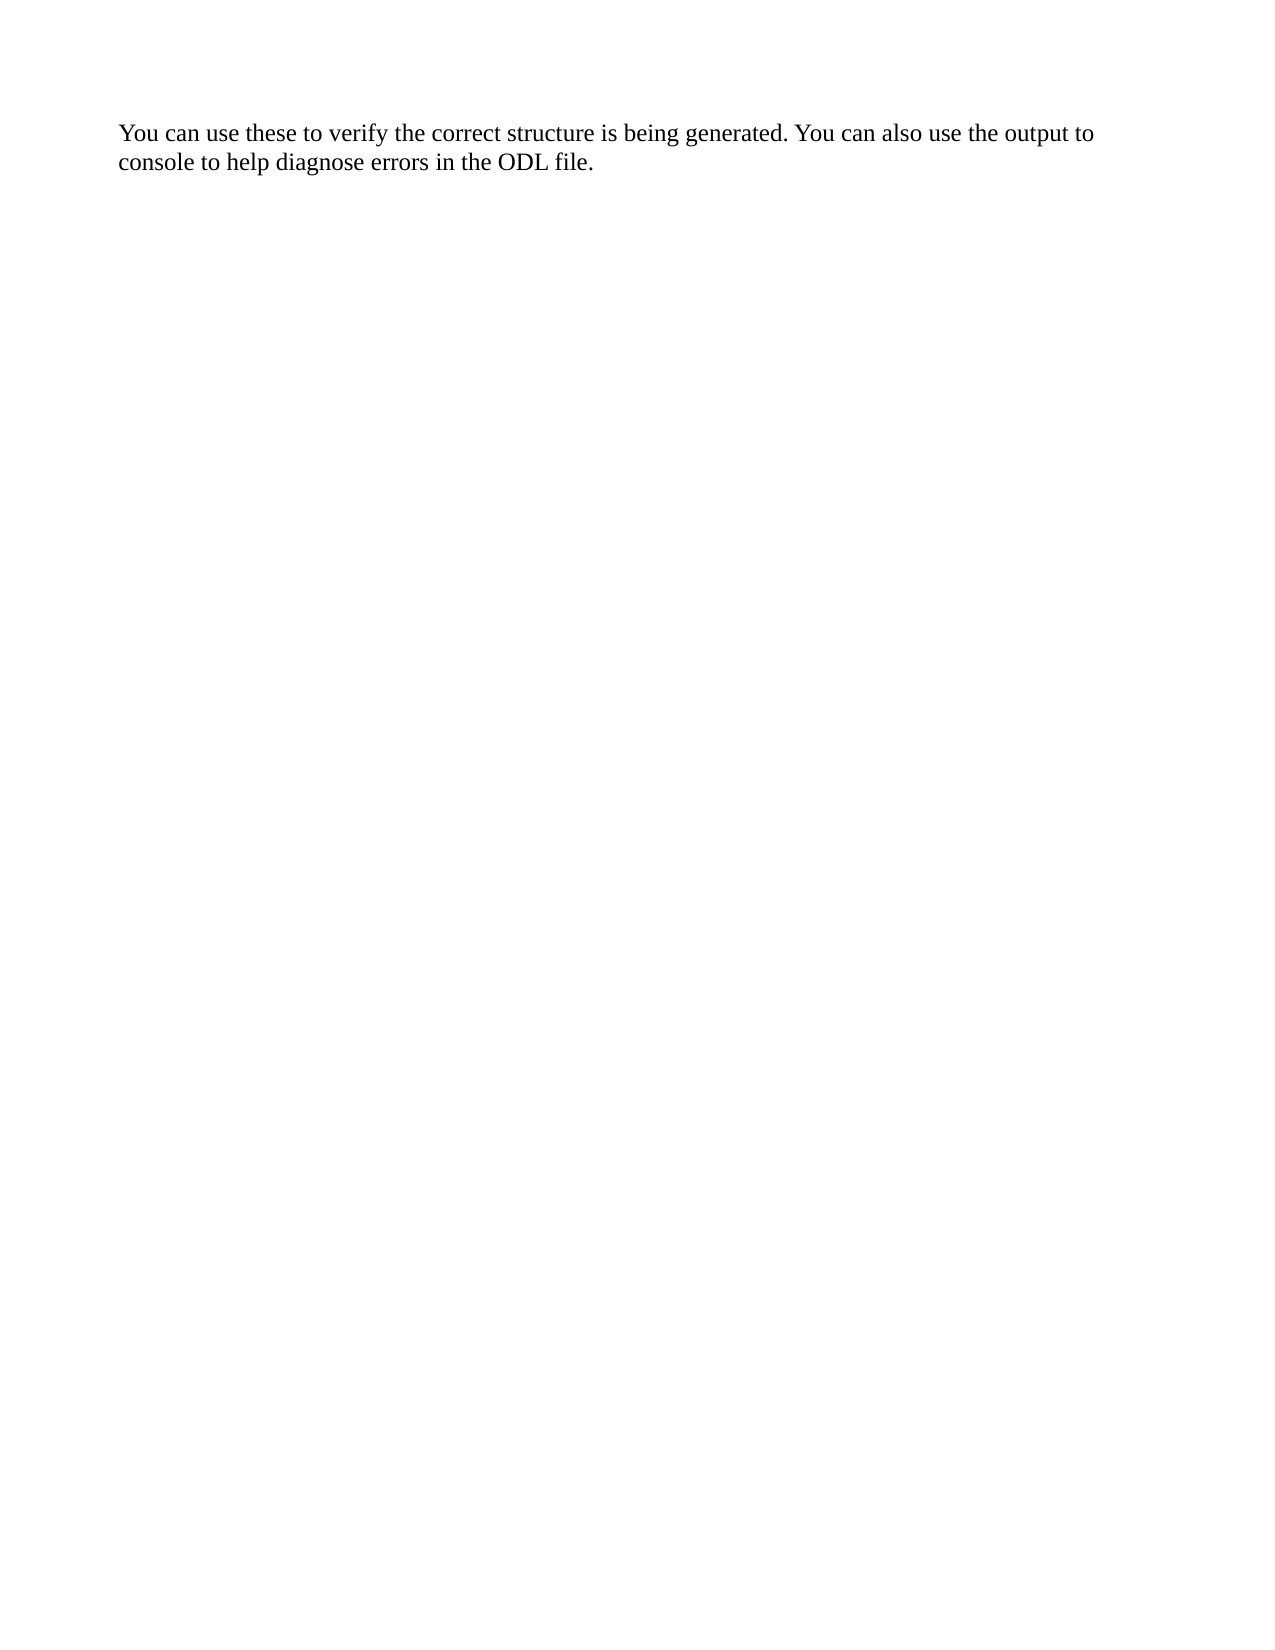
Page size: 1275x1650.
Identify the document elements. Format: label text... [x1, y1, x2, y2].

text You can use these to verify the correct structure is being generated. You can also use the output to console to help diagnose errors in the ODL file. [118, 118, 1157, 176]
